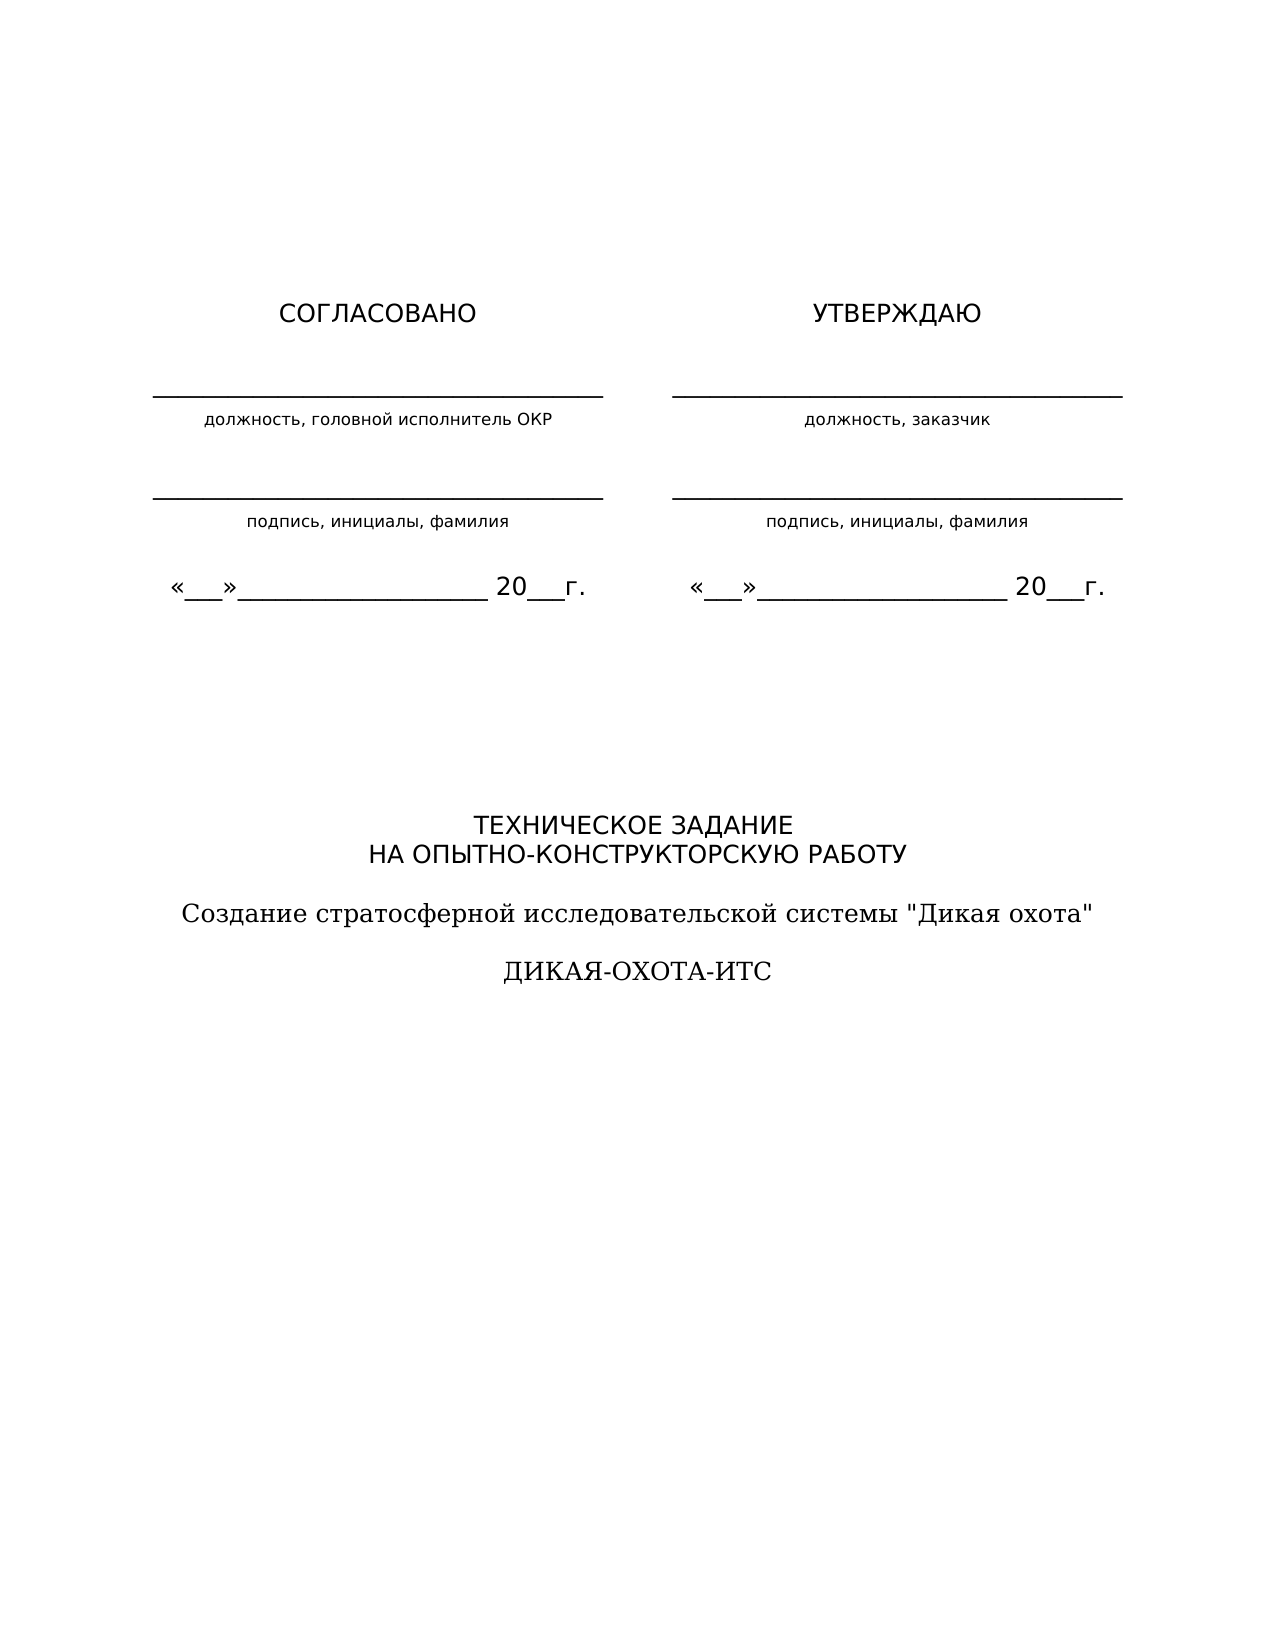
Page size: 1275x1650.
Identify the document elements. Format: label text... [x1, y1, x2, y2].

table_header СОГЛАСОВАНО [118, 293, 637, 334]
table_cell должность, головной исполнитель ОКР [118, 404, 637, 435]
table_cell «___»____________________ 20___г. [638, 537, 1157, 607]
table_cell ____________________________________ [638, 435, 1157, 506]
table_cell «___»____________________ 20___г. [118, 537, 637, 607]
text ТЕХНИЧЕСКОЕ ЗАДАНИЕ НА ОПЫТНО-КОНСТРУКТОРСКУЮ РАБОТУ [118, 811, 1157, 870]
table_cell подпись, инициалы, фамилия [118, 506, 637, 537]
table_cell ____________________________________ [638, 334, 1157, 404]
table_cell ____________________________________ [118, 435, 637, 506]
text Создание стратосферной исследовательской системы "Дикая охота" [118, 899, 1157, 928]
table_header УТВЕРЖДАЮ [638, 293, 1157, 334]
table_cell подпись, инициалы, фамилия [638, 506, 1157, 537]
table_cell ____________________________________ [118, 334, 637, 404]
table_cell должность, заказчик [638, 404, 1157, 435]
text ДИКАЯ-ОХОТА-ИТС [118, 957, 1157, 986]
